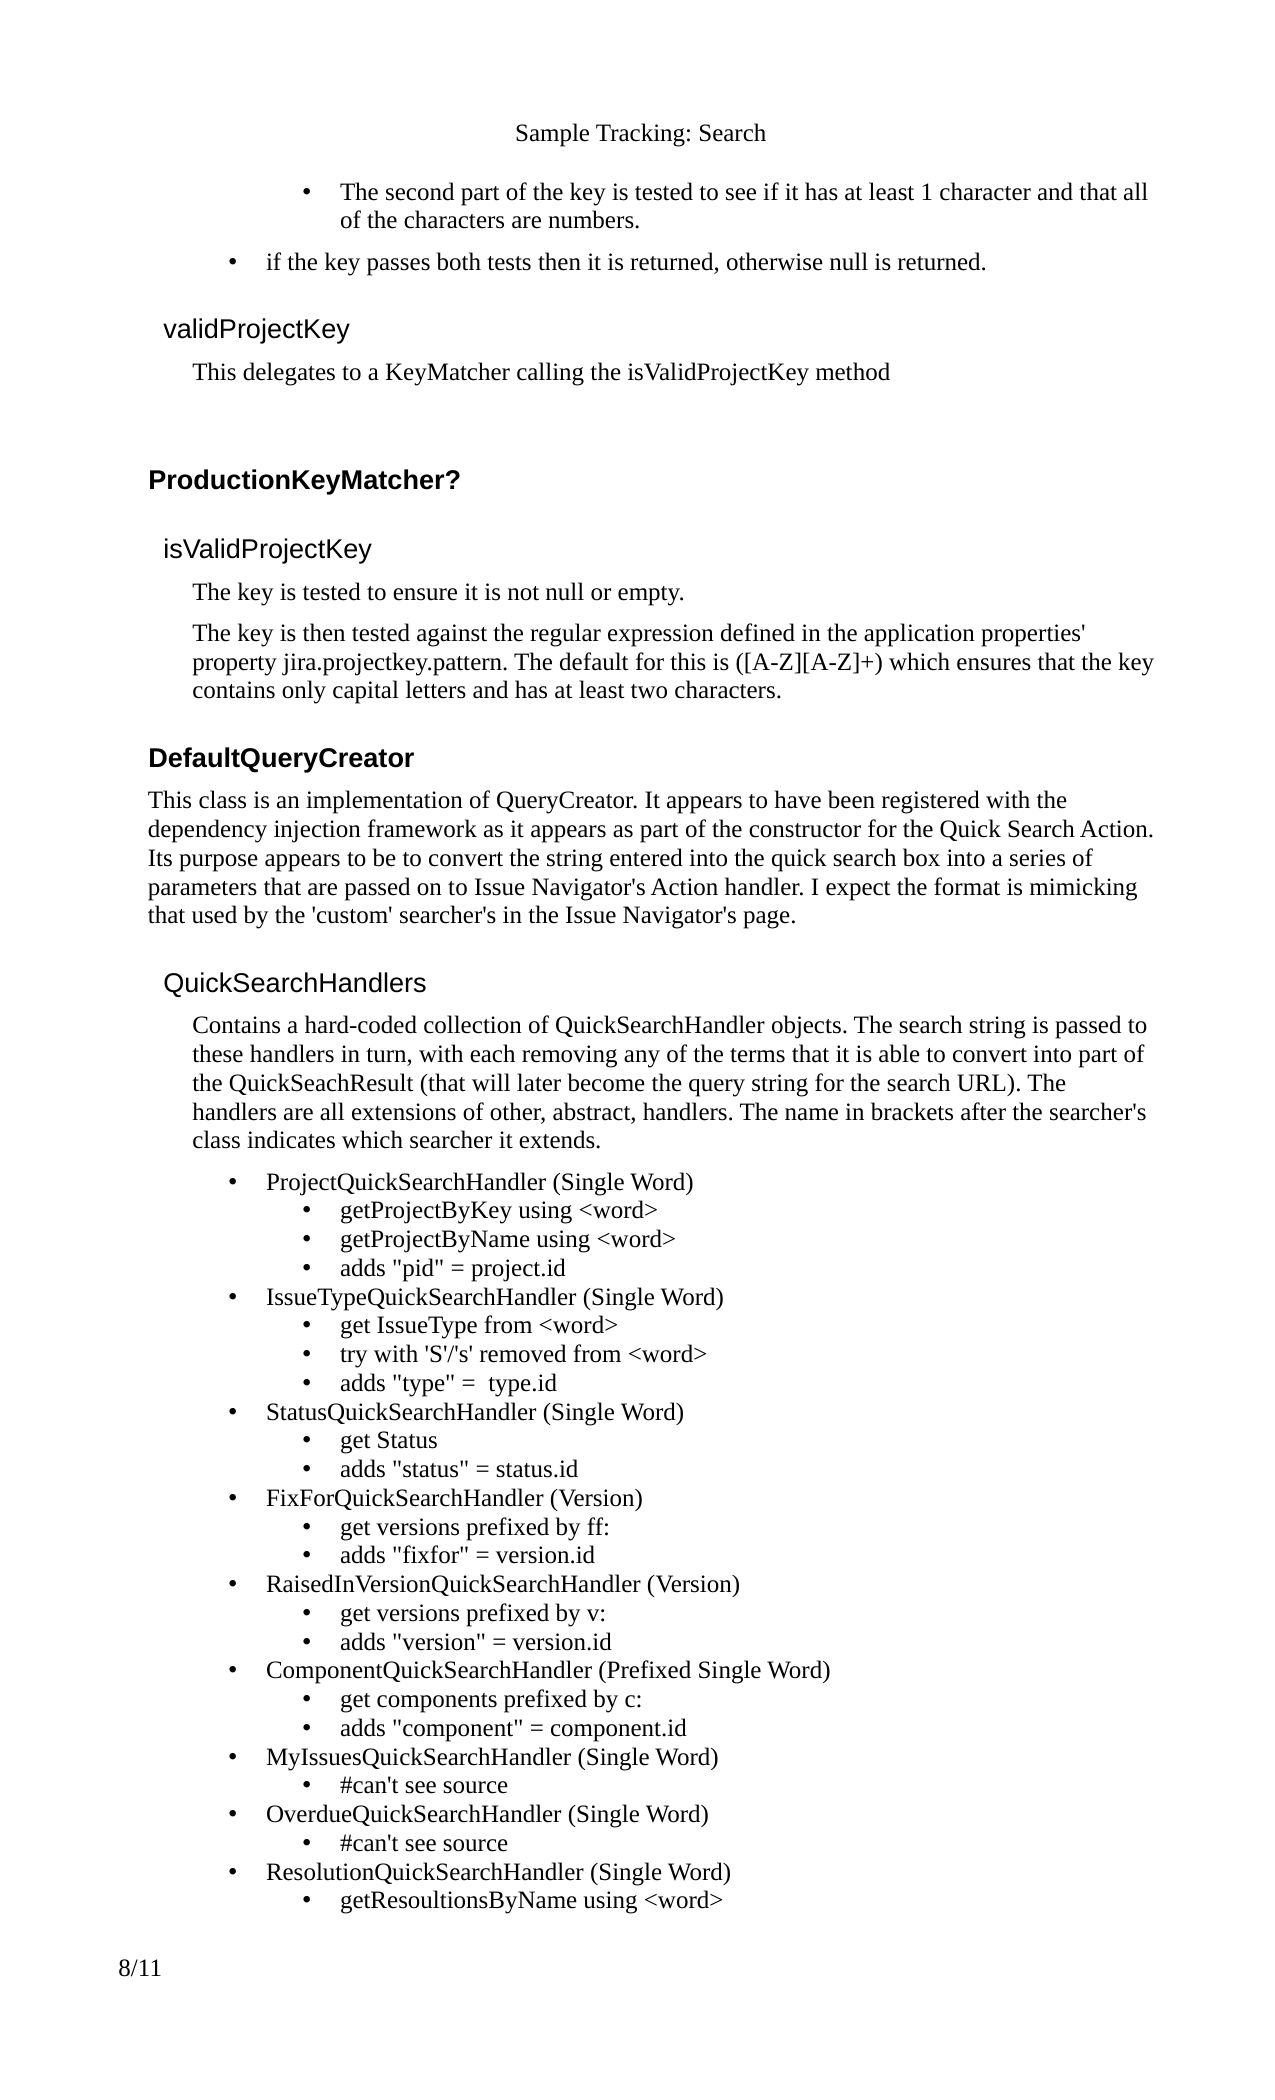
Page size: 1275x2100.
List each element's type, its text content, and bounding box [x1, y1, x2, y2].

list ProjectQuickSearchHandler (Single Word) [228, 1167, 1157, 1196]
list StatusQuickSearchHandler (Single Word) [228, 1397, 1157, 1426]
text This delegates to a KeyMatcher calling the isValidProjectKey method [192, 357, 1157, 386]
list #can't see source [302, 1828, 1157, 1857]
list OverdueQuickSearchHandler (Single Word) [228, 1799, 1157, 1828]
list adds "status" = status.id [302, 1454, 1157, 1483]
subtitle ProductionKeyMatcher? [148, 464, 1157, 496]
list get components prefixed by c: [302, 1684, 1157, 1713]
list #can't see source [302, 1771, 1157, 1799]
list get Status [302, 1426, 1157, 1454]
list getProjectByKey using <word> [302, 1196, 1157, 1224]
list adds "version" = version.id [302, 1627, 1157, 1656]
list adds "type" = type.id [302, 1368, 1157, 1397]
list getProjectByName using <word> [302, 1224, 1157, 1253]
list ComponentQuickSearchHandler (Prefixed Single Word) [228, 1656, 1157, 1684]
list get versions prefixed by v: [302, 1598, 1157, 1627]
subtitle isValidProjectKey [163, 533, 1157, 564]
text Contains a hard-coded collection of QuickSearchHandler objects. The search string is passed to these handlers in turn, with each removing any of the terms that it is able to convert into part of the QuickSeachResult (that will later become the query string for the search URL). The handlers are all extensions of other, abstract, handlers. The name in brackets after the searcher's class indicates which searcher it extends. [192, 1011, 1157, 1154]
list adds "component" = component.id [302, 1713, 1157, 1742]
list FixForQuickSearchHandler (Version) [228, 1483, 1157, 1512]
subtitle QuickSearchHandlers [163, 967, 1157, 998]
text The key is tested to ensure it is not null or empty. [192, 577, 1157, 606]
list if the key passes both tests then it is returned, otherwise null is returned. [228, 247, 1157, 276]
list adds "fixfor" = version.id [302, 1541, 1157, 1569]
list IssueTypeQuickSearchHandler (Single Word) [228, 1282, 1157, 1311]
subtitle DefaultQueryCreator [148, 742, 1157, 773]
list RaisedInVersionQuickSearchHandler (Version) [228, 1569, 1157, 1598]
list ResolutionQuickSearchHandler (Single Word) [228, 1857, 1157, 1886]
subtitle validProjectKey [163, 313, 1157, 344]
list adds "pid" = project.id [302, 1253, 1157, 1282]
text This class is an implementation of QueryCreator. It appears to have been registered with the dependency injection framework as it appears as part of the constructor for the Quick Search Action. Its purpose appears to be to convert the string entered into the quick search box into a series of parameters that are passed on to Issue Navigator's Action handler. I expect the format is mimicking that used by the 'custom' searcher's in the Issue Navigator's page. [148, 786, 1157, 929]
list try with 'S'/'s' removed from <word> [302, 1339, 1157, 1368]
list get versions prefixed by ff: [302, 1512, 1157, 1541]
text The key is then tested against the regular expression defined in the application properties' property jira.projectkey.pattern. The default for this is ([A-Z][A-Z]+) which ensures that the key contains only capital letters and has at least two characters. [192, 618, 1157, 704]
list getResoultionsByName using <word> [302, 1886, 1157, 1914]
list get IssueType from <word> [302, 1311, 1157, 1339]
list The second part of the key is tested to see if it has at least 1 character and that all of the characters are numbers. [302, 177, 1157, 234]
list MyIssuesQuickSearchHandler (Single Word) [228, 1742, 1157, 1771]
